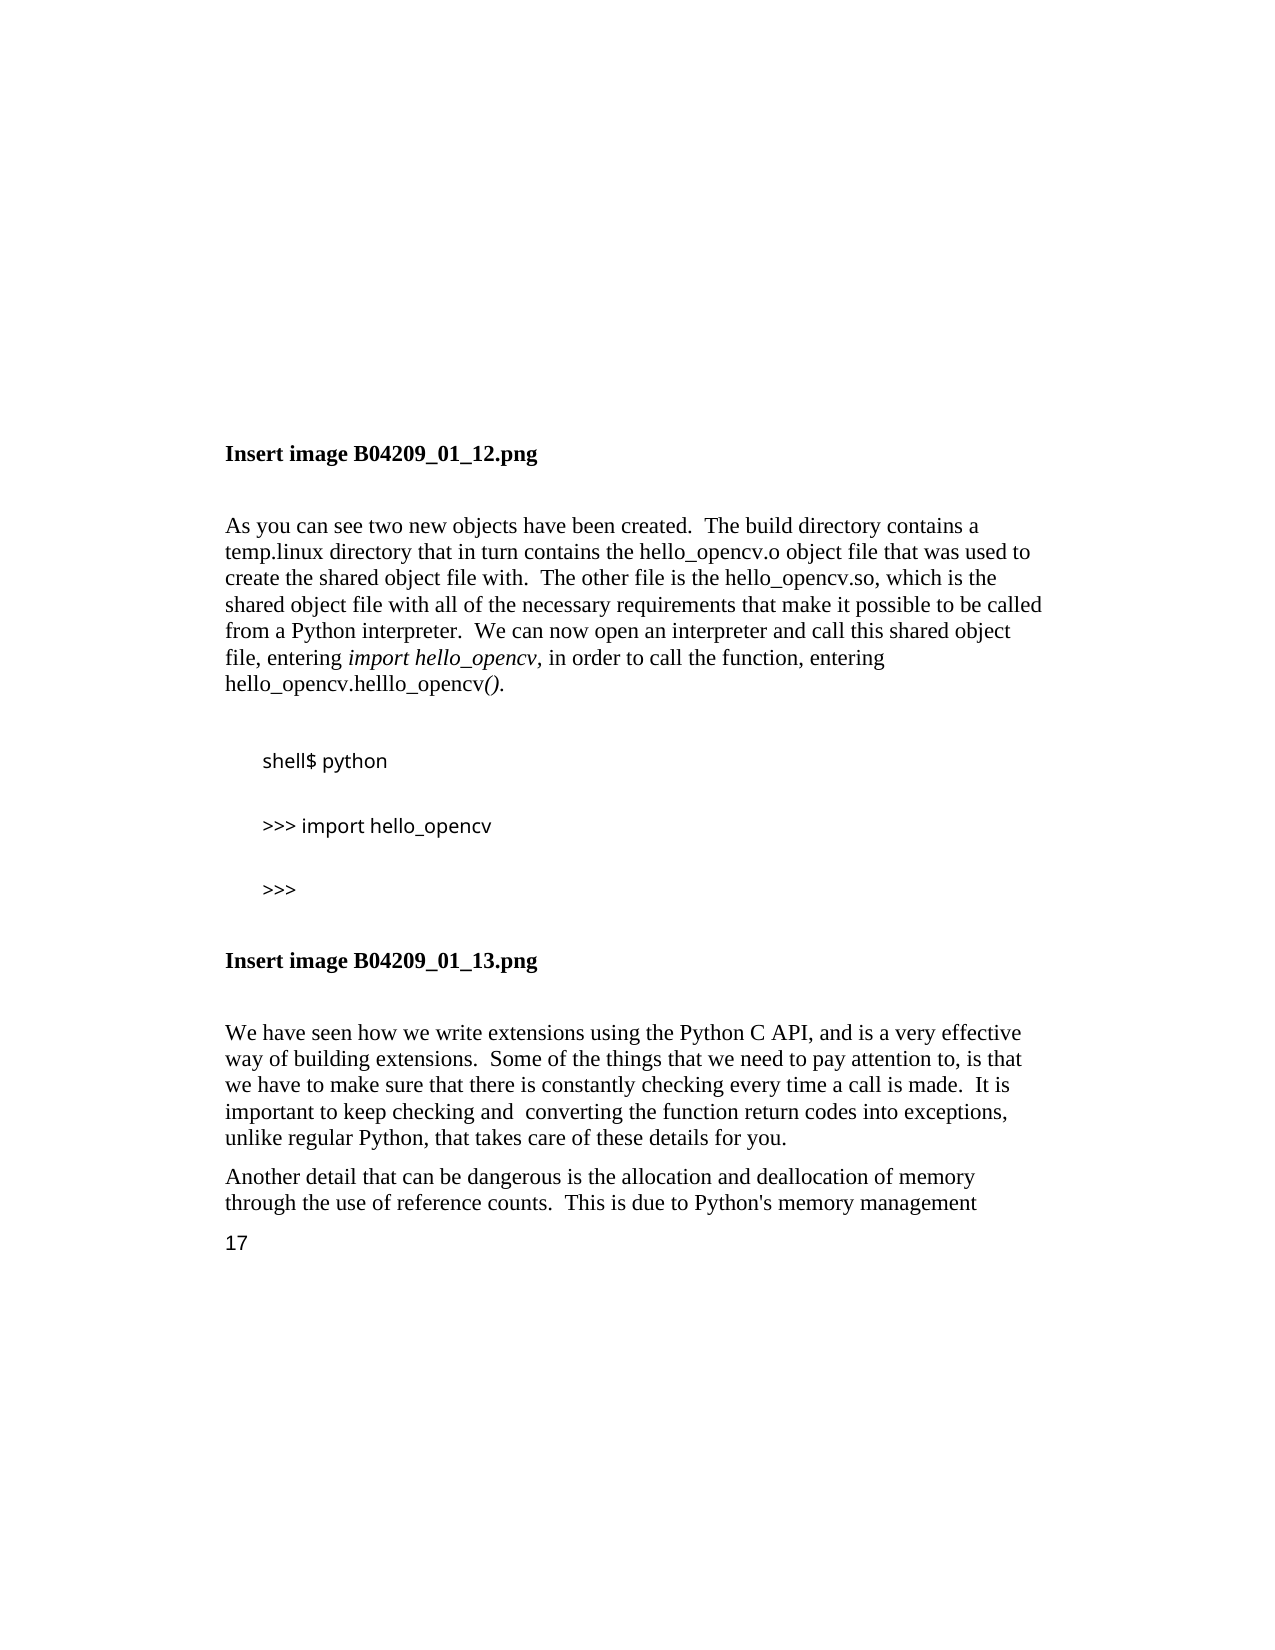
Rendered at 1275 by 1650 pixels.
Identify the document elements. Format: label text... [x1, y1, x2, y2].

text shell$ python [262, 748, 1050, 774]
text As you can see two new objects have been created. The build directory contains a temp.linux directory that in turn contains the hello_opencv.o object file that was used to create the shared object file with. The other file is the hello_opencv.so, which is the shared object file with all of the necessary requirements that make it possible to be called from a Python interpreter. We can now open an interpreter and call this shared object file, entering import hello_opencv, in order to call the function, entering hello_opencv.helllo_opencv(). [225, 512, 1050, 696]
text Another detail that can be dangerous is the allocation and deallocation of memory through the use of reference counts. This is due to Python's memory management [225, 1163, 1050, 1216]
text >>> [262, 876, 1050, 903]
text Insert image B04209_01_13.png [225, 947, 1050, 974]
text >>> import hello_opencv [262, 812, 1050, 839]
text We have seen how we write extensions using the Python C API, and is a very effective way of building extensions. Some of the things that we need to pay attention to, is that we have to make sure that there is constantly checking every time a call is made. It is important to keep checking and converting the function return codes into exceptions, unlike regular Python, that takes care of these details for you. [225, 1019, 1050, 1151]
text Insert image B04209_01_12.png [225, 440, 1050, 467]
